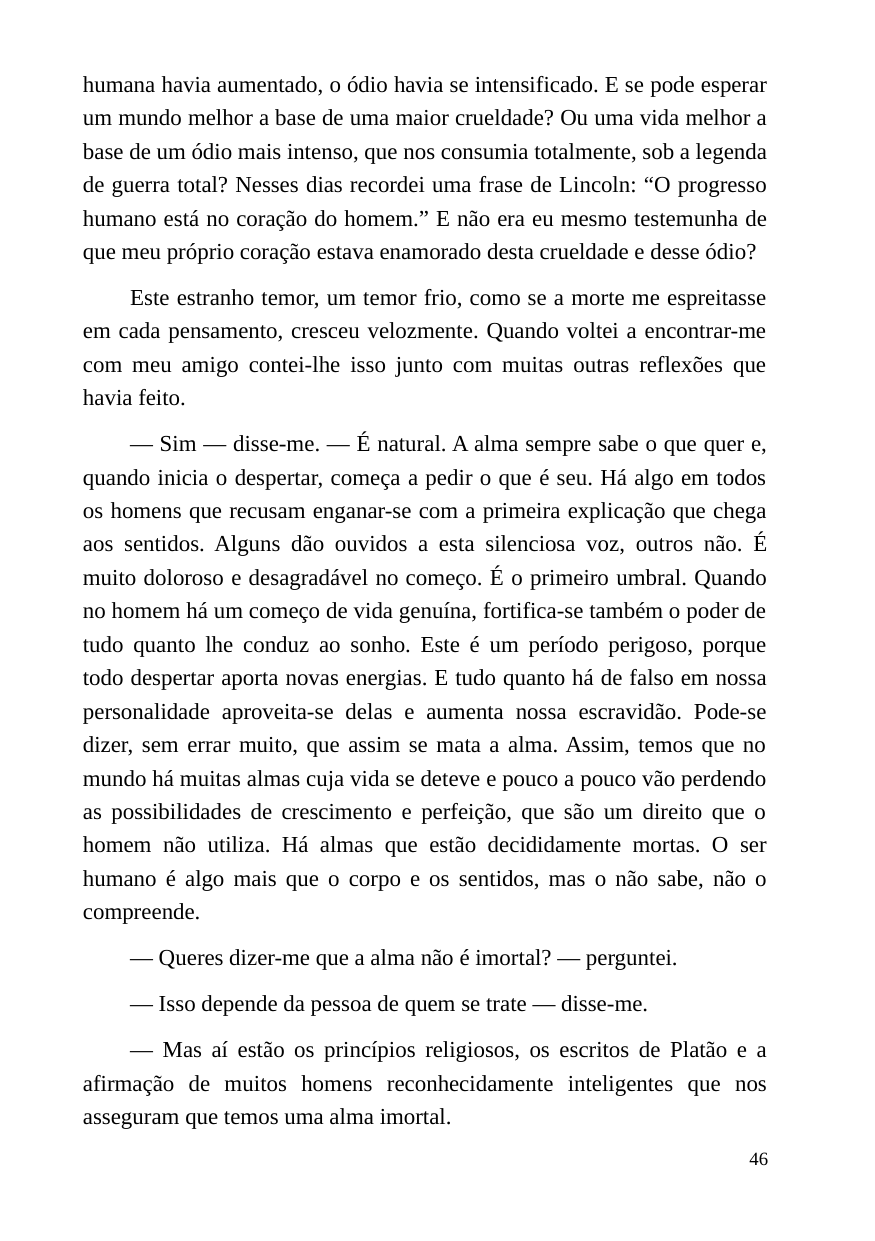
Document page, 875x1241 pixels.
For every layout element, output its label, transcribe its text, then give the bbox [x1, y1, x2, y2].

text — Queres dizer-me que a alma não é imortal? — perguntei. [83, 944, 768, 971]
text Este estranho temor, um temor frio, como se a morte me espreitasse em cada pensamento, cresceu velozmente. Quando voltei a encontrar-me com meu amigo contei-lhe isso junto com muitas outras reflexões que havia feito. [83, 284, 768, 411]
text — Isso depende da pessoa de quem se trate — disse-me. [83, 990, 768, 1017]
text — Sim — disse-me. — É natural. A alma sempre sabe o que quer e, quando inicia o despertar, começa a pedir o que é seu. Há algo em todos os homens que recusam enganar-se com a primeira explicação que chega aos sentidos. Alguns dão ouvidos a esta silenciosa voz, outros não. É muito doloroso e desagradável no começo. É o primeiro umbral. Quando no homem há um começo de vida genuína, fortifica-se também o poder de tudo quanto lhe conduz ao sonho. Este é um período perigoso, porque todo despertar aporta novas energias. E tudo quanto há de falso em nossa personalidade aproveita-se delas e aumenta nossa escravidão. Pode-se dizer, sem errar muito, que assim se mata a alma. Assim, temos que no mundo há muitas almas cuja vida se deteve e pouco a pouco vão perdendo as possibilidades de crescimento e perfeição, que são um direito que o homem não utiliza. Há almas que estão decididamente mortas. O ser humano é algo mais que o corpo e os sentidos, mas o não sabe, não o compreende. [83, 430, 768, 925]
text — Mas aí estão os princípios religiosos, os escritos de Platão e a afirmação de muitos homens reconhecidamente inteligentes que nos asseguram que temos uma alma imortal. [83, 1036, 768, 1129]
text humana havia aumentado, o ódio havia se intensificado. E se pode esperar um mundo melhor a base de uma maior crueldade? Ou uma vida melhor a base de um ódio mais intenso, que nos consumia totalmente, sob a legenda de guerra total? Nesses dias recordei uma frase de Lincoln: “O progresso humano está no coração do homem.” E não era eu mesmo testemunha de que meu próprio coração estava enamorado desta crueldade e desse ódio? [83, 71, 768, 264]
